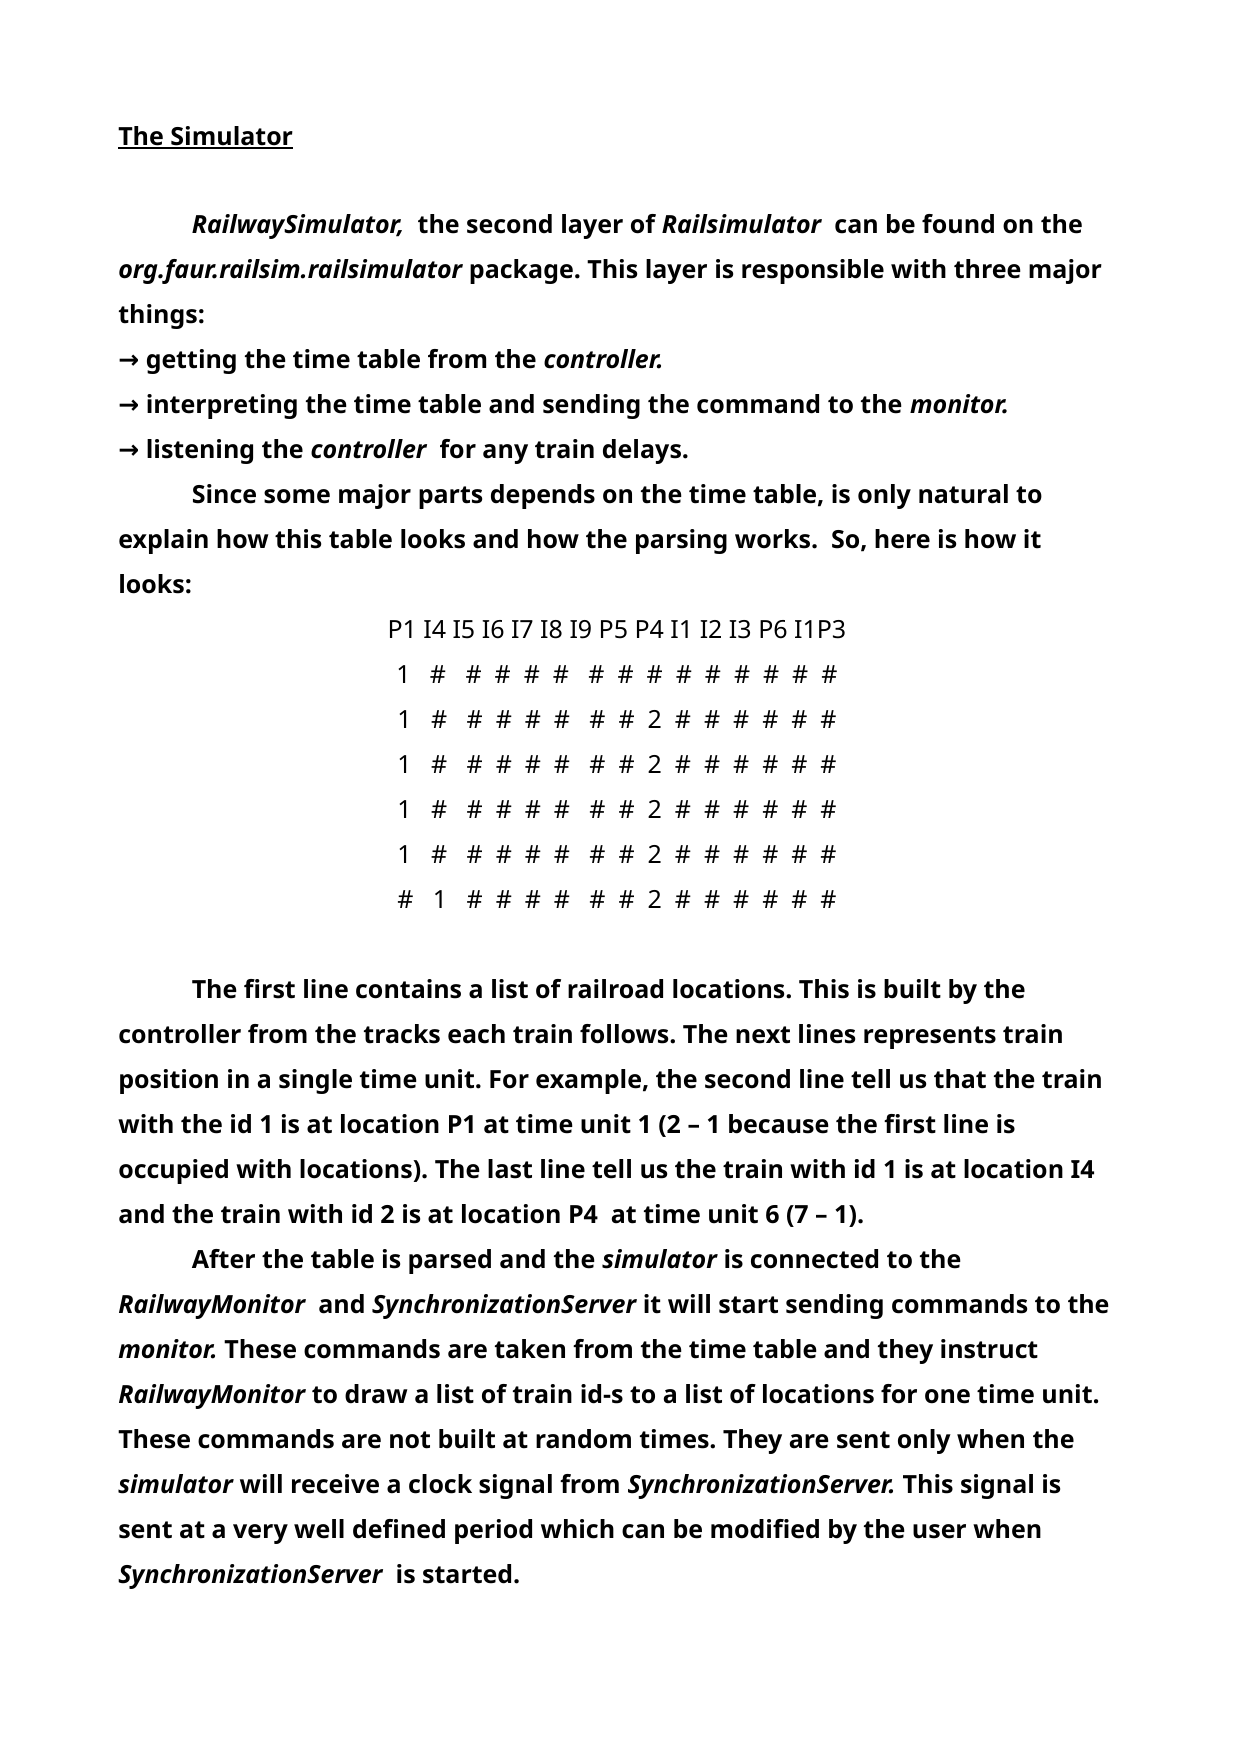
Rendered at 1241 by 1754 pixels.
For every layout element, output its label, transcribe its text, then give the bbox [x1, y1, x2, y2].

text 1 # # # # # # # 2 # # # # # # [118, 782, 1122, 827]
text The first line contains a list of railroad locations. This is built by the controller from the tracks each train follows. The next lines represents train position in a single time unit. For example, the second line tell us that the train with the id 1 is at location P1 at time unit 1 (2 – 1 because the first line is occupied with locations). The last line tell us the train with id 1 is at location I4 and the train with id 2 is at location P4 at time unit 6 (7 – 1). [118, 962, 1122, 1232]
text 1 # # # # # # # 2 # # # # # # [118, 827, 1122, 872]
text The Simulator [118, 118, 1122, 152]
text P1 I4 I5 I6 I7 I8 I9 P5 P4 I1 I2 I3 P6 I1P3 [118, 602, 1122, 647]
text Since some major parts depends on the time table, is only natural to explain how this table looks and how the parsing works. So, here is how it looks: [118, 467, 1122, 602]
text → getting the time table from the controller. [118, 332, 1122, 377]
text 1 # # # # # # # 2 # # # # # # [118, 692, 1122, 737]
text → interpreting the time table and sending the command to the monitor. [118, 377, 1122, 422]
text 1 # # # # # # # 2 # # # # # # [118, 737, 1122, 782]
text RailwaySimulator, the second layer of Railsimulator can be found on the org.faur.railsim.railsimulator package. This layer is responsible with three major things: [118, 197, 1122, 332]
text # 1 # # # # # # 2 # # # # # # [118, 872, 1122, 917]
text After the table is parsed and the simulator is connected to the RailwayMonitor and SynchronizationServer it will start sending commands to the monitor. These commands are taken from the time table and they instruct RailwayMonitor to draw a list of train id-s to a list of locations for one time unit. These commands are not built at random times. They are sent only when the simulator will receive a clock signal from SynchronizationServer. This signal is sent at a very well defined period which can be modified by the user when SynchronizationServer is started. [118, 1232, 1122, 1592]
text → listening the controller for any train delays. [118, 422, 1122, 467]
text 1 # # # # # # # # # # # # # # [118, 647, 1122, 692]
